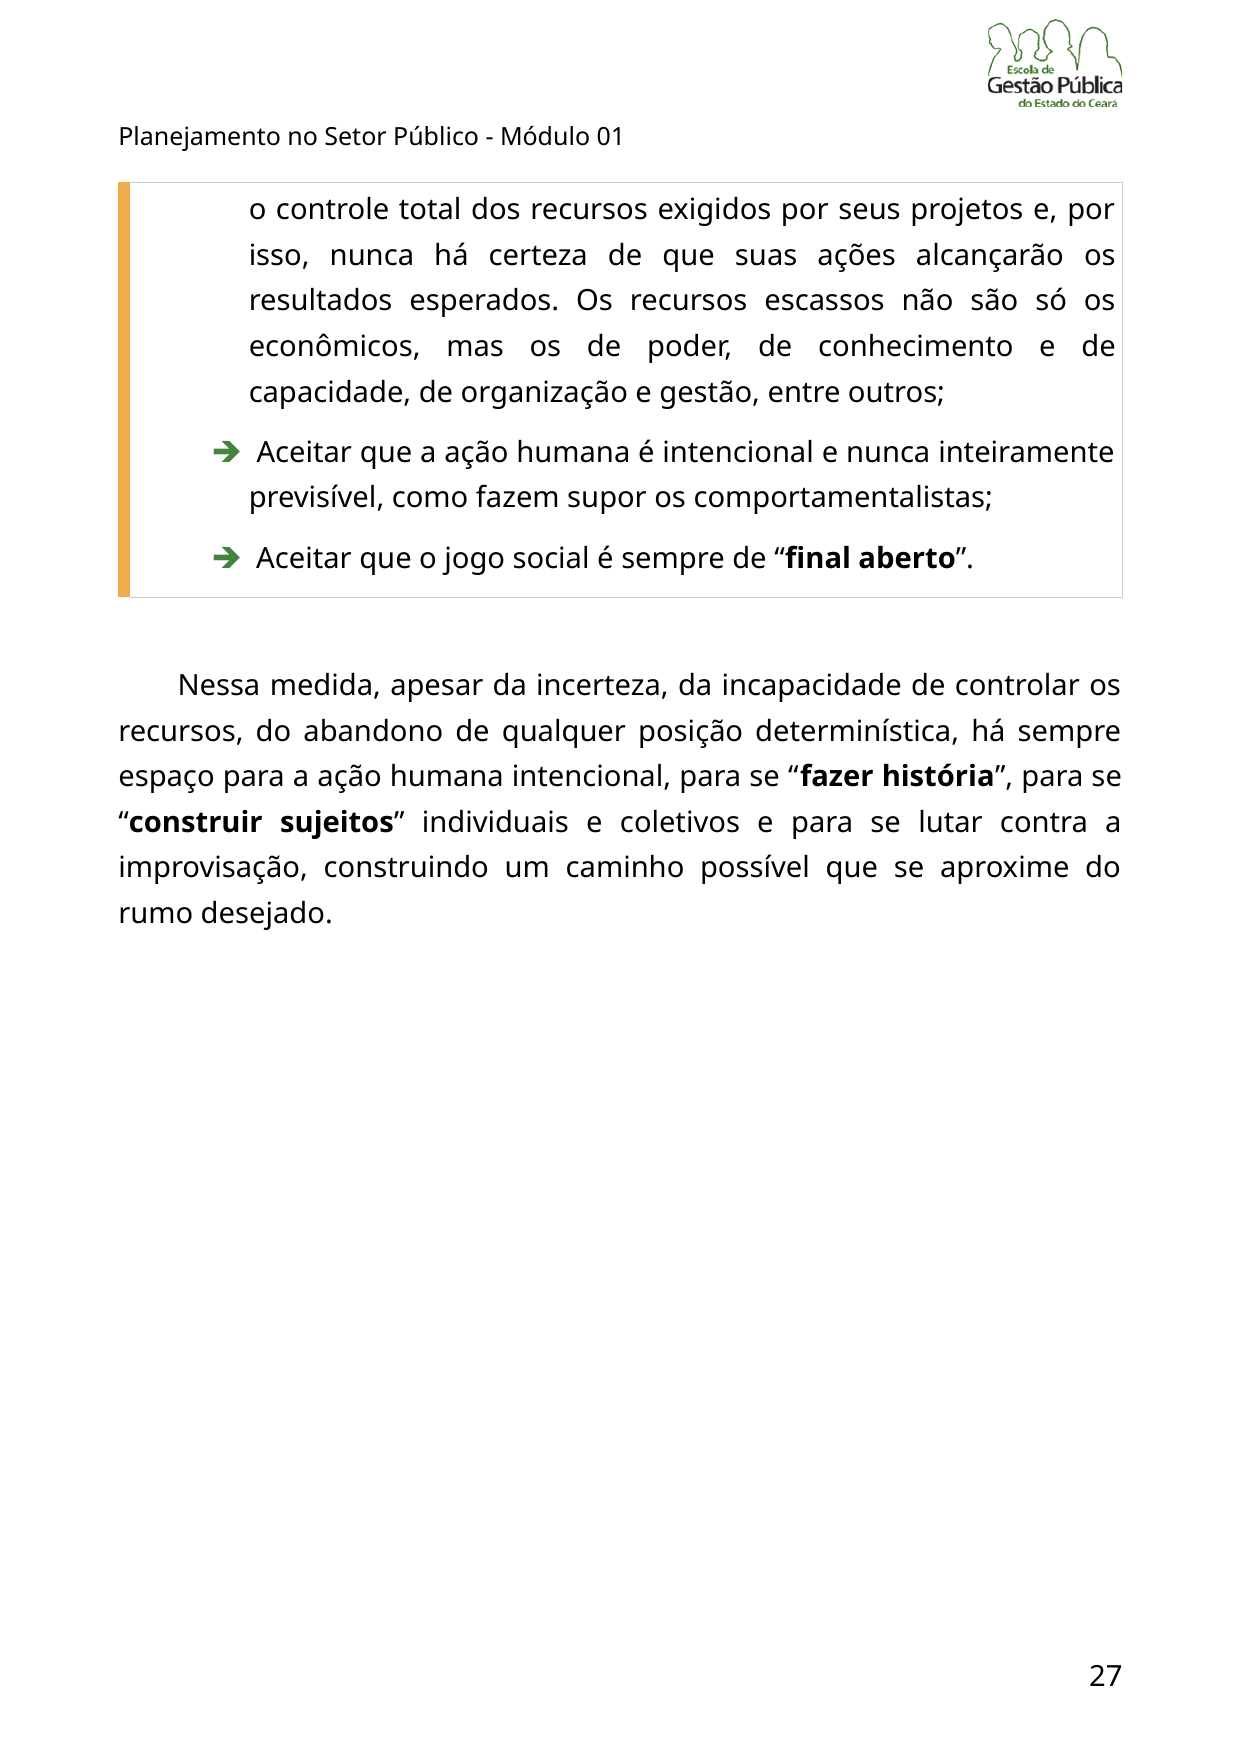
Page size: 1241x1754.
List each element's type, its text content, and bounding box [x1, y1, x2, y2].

table_header [118, 182, 130, 597]
table_header o controle total dos recursos exigidos por seus projetos e, por isso, nunca há certeza de que suas ações alcançarão os resultados esperados. Os recursos escassos não são só os econômicos, mas os de poder, de conhecimento e de capacidade, de organização e gestão, entre outros; Aceitar que a ação humana é intencional e nunca inteiramente previsível, como fazem supor os comportamentalistas; Aceitar que o jogo social é sempre de “final aberto”. [130, 183, 1122, 597]
text Nessa medida, apesar da incerteza, da incapacidade de controlar os recursos, do abandono de qualquer posição determinística, há sempre espaço para a ação humana intencional, para se “fazer história”, para se “construir sujeitos” individuais e coletivos e para se lutar contra a improvisação, construindo um caminho possível que se aproxime do rumo desejado. [118, 664, 1122, 932]
picture [118, 19, 1123, 107]
